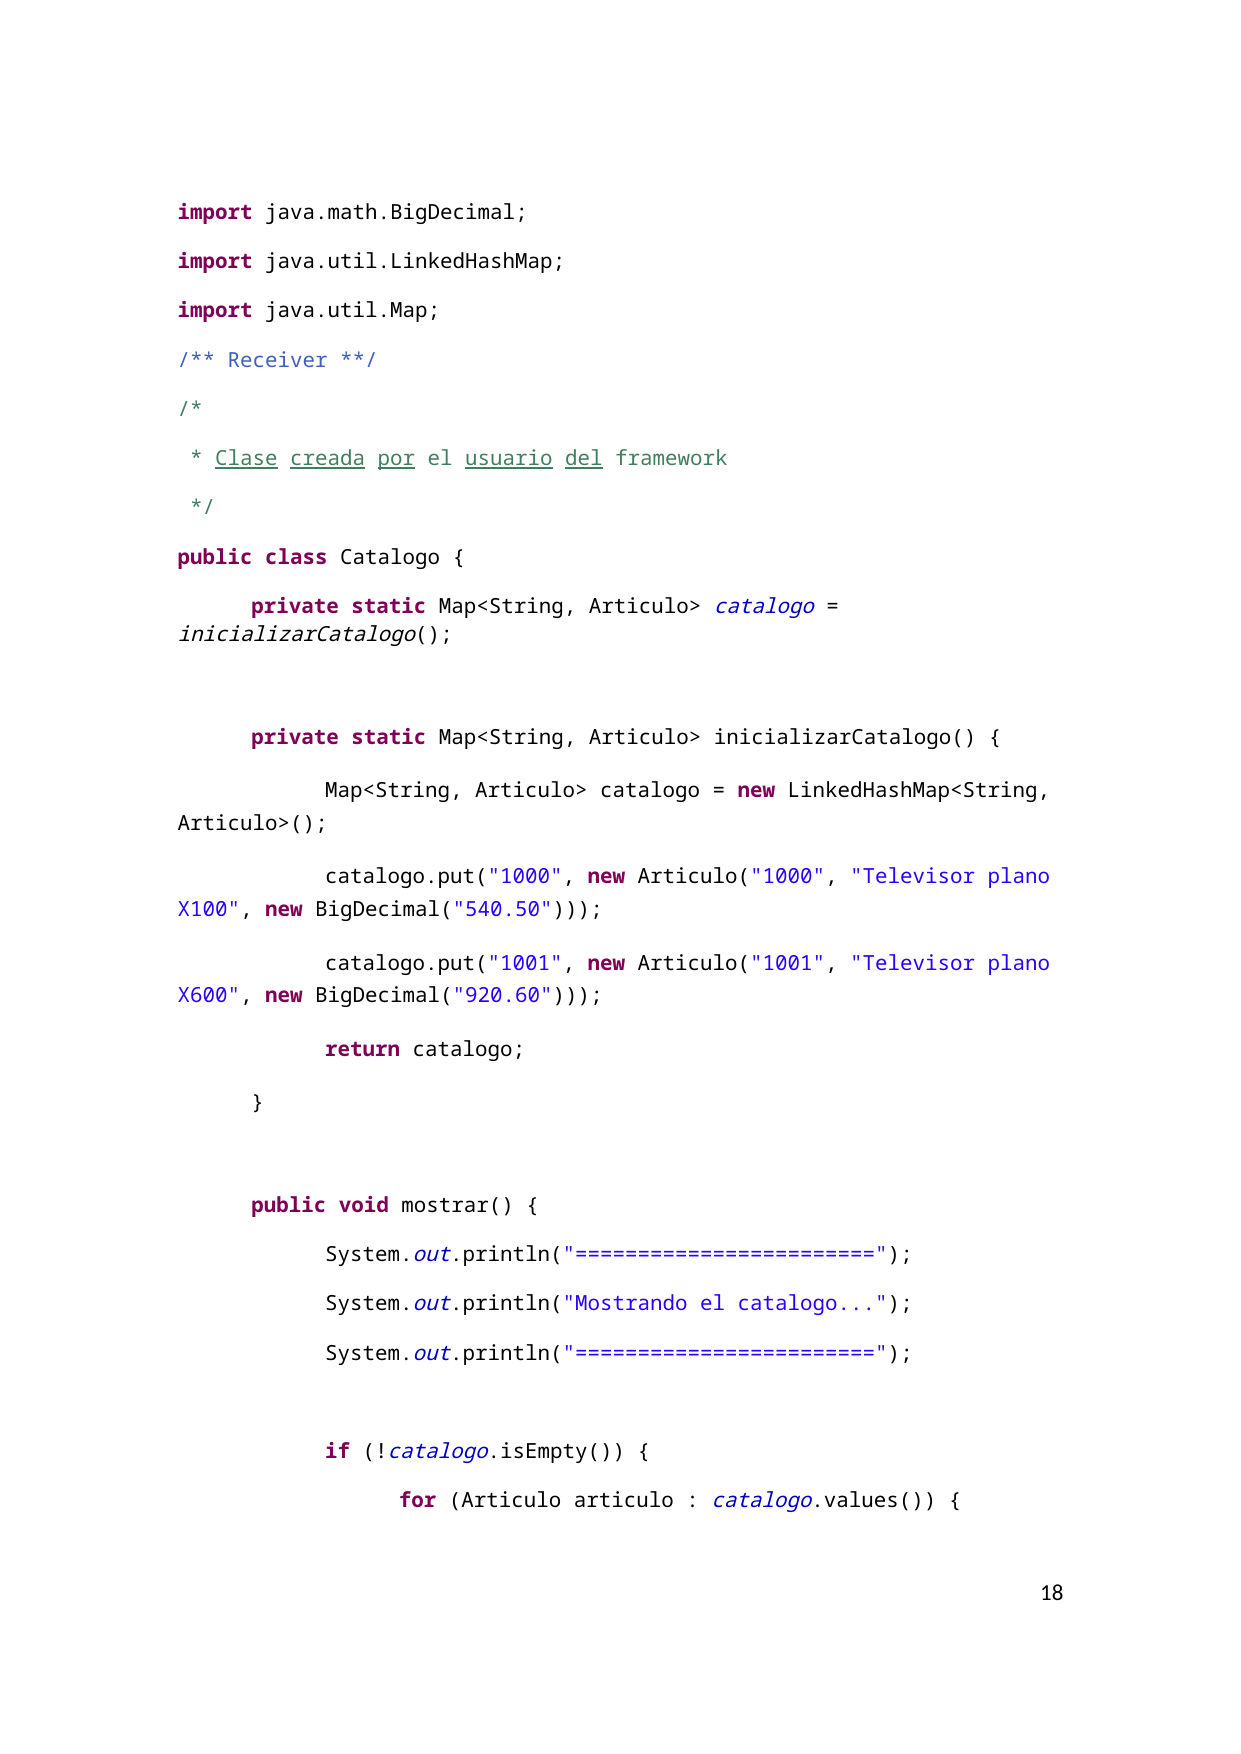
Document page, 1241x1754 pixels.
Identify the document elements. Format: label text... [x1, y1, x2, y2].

text /* [177, 394, 1063, 422]
text public class Catalogo { [177, 542, 1063, 570]
text for (Articulo articulo : catalogo.values()) { [177, 1486, 1063, 1514]
text /** Receiver **/ [177, 345, 1063, 373]
text public void mostrar() { [177, 1190, 1063, 1218]
text import java.util.Map; [177, 295, 1063, 324]
text catalogo.put("1000", new Articulo("1000", "Televisor plano X100", new BigDecimal("540.50"))); [177, 862, 1063, 923]
text System.out.println("========================"); [177, 1239, 1063, 1268]
text catalogo.put("1001", new Articulo("1001", "Televisor plano X600", new BigDecimal("920.60"))); [177, 948, 1063, 1009]
text private static Map<String, Articulo> catalogo = inicializarCatalogo(); [177, 591, 1063, 648]
text Map<String, Articulo> catalogo = new LinkedHashMap<String, Articulo>(); [177, 776, 1063, 837]
text System.out.println("========================"); [177, 1338, 1063, 1366]
text import java.util.LinkedHashMap; [177, 246, 1063, 274]
text if (!catalogo.isEmpty()) { [177, 1436, 1063, 1465]
text return catalogo; [177, 1034, 1063, 1062]
text */ [177, 492, 1063, 521]
text * Clase creada por el usuario del framework [177, 443, 1063, 472]
text import java.math.BigDecimal; [177, 197, 1063, 225]
text private static Map<String, Articulo> inicializarCatalogo() { [177, 722, 1063, 751]
text } [177, 1087, 1063, 1116]
text System.out.println("Mostrando el catalogo..."); [177, 1288, 1063, 1317]
